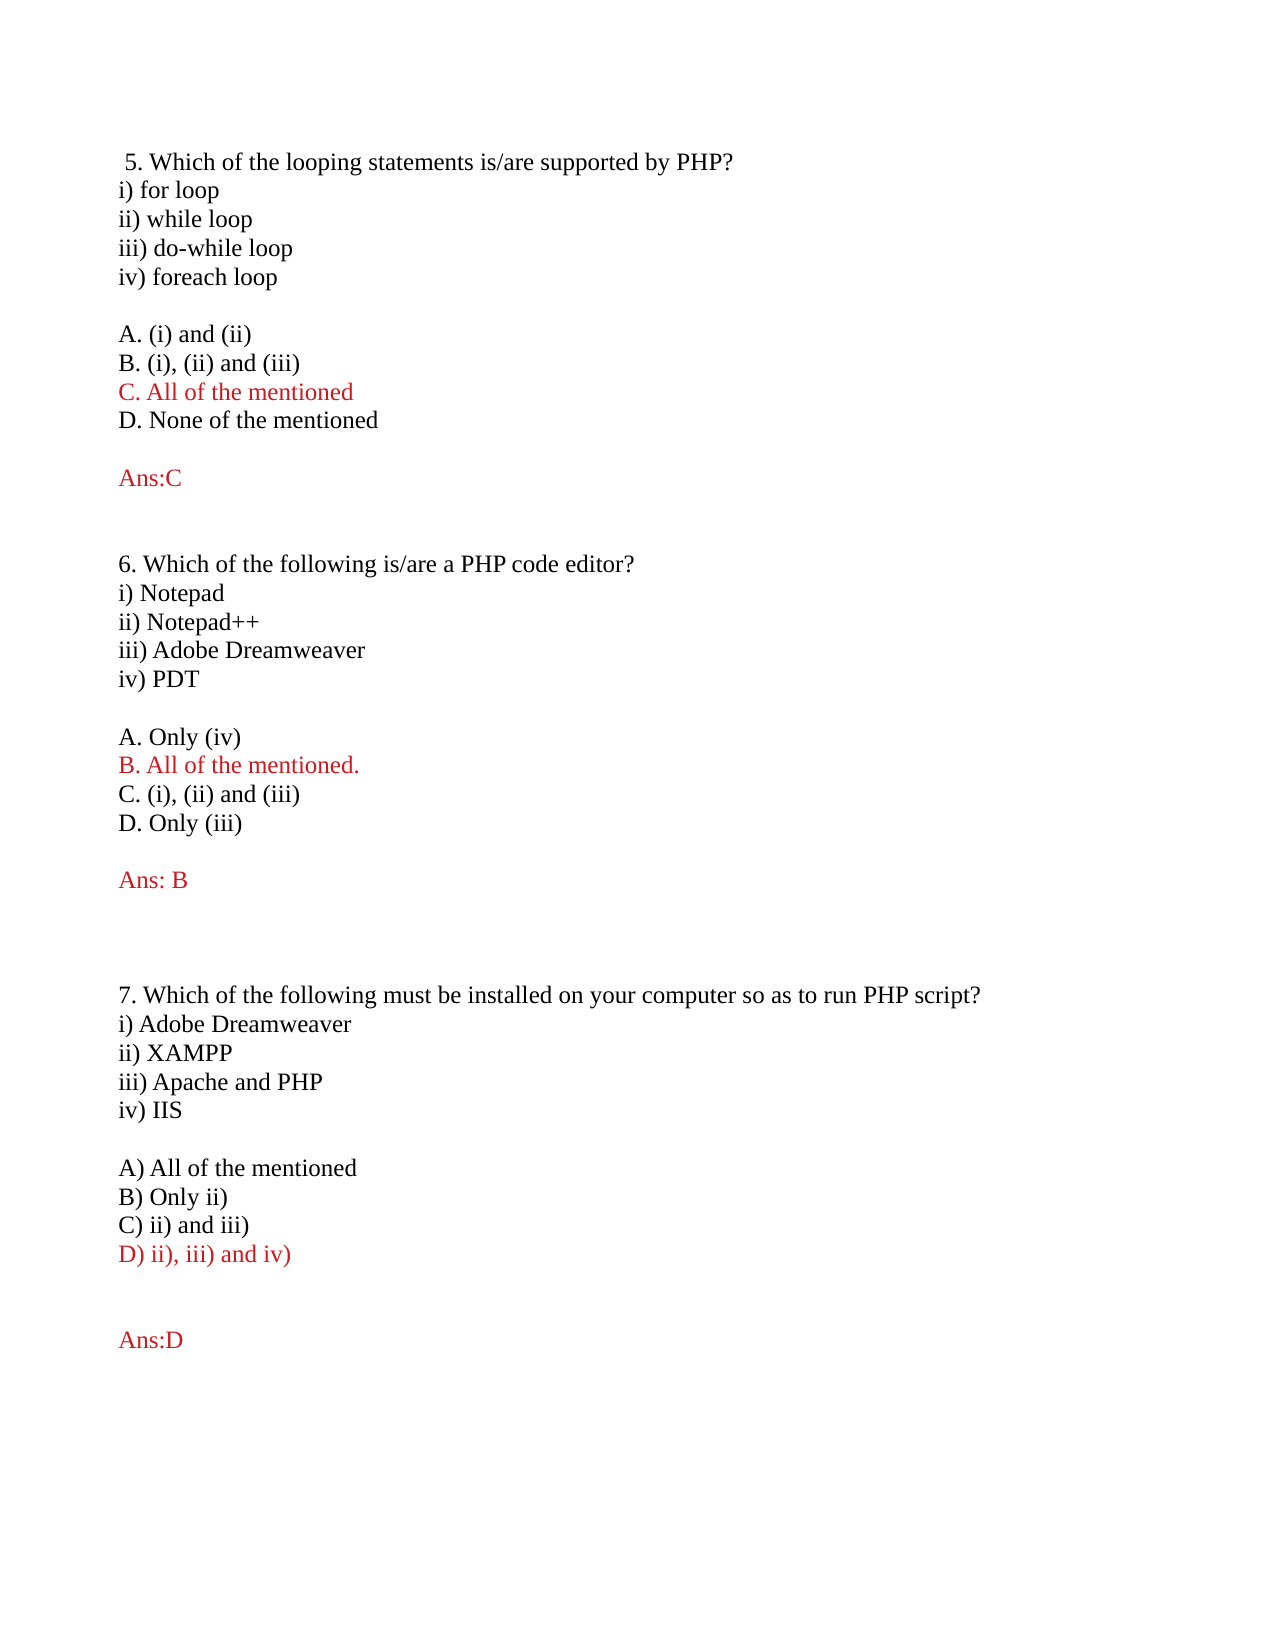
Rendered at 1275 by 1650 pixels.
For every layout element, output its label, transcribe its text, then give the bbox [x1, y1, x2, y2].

text ii) while loop [118, 204, 1157, 233]
text ii) XAMPP [118, 1038, 1157, 1067]
text D. None of the mentioned [118, 406, 1157, 434]
text i) Notepad [118, 578, 1157, 607]
text iii) Adobe Dreamweaver [118, 636, 1157, 664]
text B. All of the mentioned. [118, 751, 1157, 779]
text B. (i), (ii) and (iii) [118, 348, 1157, 377]
text 5. Which of the looping statements is/are supported by PHP? [118, 147, 1157, 176]
text 7. Which of the following must be installed on your computer so as to run PHP script? [118, 981, 1157, 1009]
text B) Only ii) [118, 1182, 1157, 1211]
text iv) foreach loop [118, 262, 1157, 291]
text iii) do-while loop [118, 233, 1157, 262]
text iv) PDT [118, 664, 1157, 693]
text A. (i) and (ii) [118, 319, 1157, 348]
text A. Only (iv) [118, 722, 1157, 751]
text D. Only (iii) [118, 808, 1157, 837]
text i) Adobe Dreamweaver [118, 1009, 1157, 1038]
text Ans: B [118, 866, 1157, 894]
text Ans:D [118, 1326, 1157, 1354]
text Ans:C [118, 463, 1157, 492]
text C) ii) and iii) [118, 1211, 1157, 1239]
text D) ii), iii) and iv) [118, 1239, 1157, 1268]
text iii) Apache and PHP [118, 1067, 1157, 1096]
text A) All of the mentioned [118, 1153, 1157, 1182]
text C. All of the mentioned [118, 377, 1157, 406]
text i) for loop [118, 176, 1157, 204]
text C. (i), (ii) and (iii) [118, 779, 1157, 808]
text ii) Notepad++ [118, 607, 1157, 636]
text 6. Which of the following is/are a PHP code editor? [118, 549, 1157, 578]
text iv) IIS [118, 1096, 1157, 1124]
